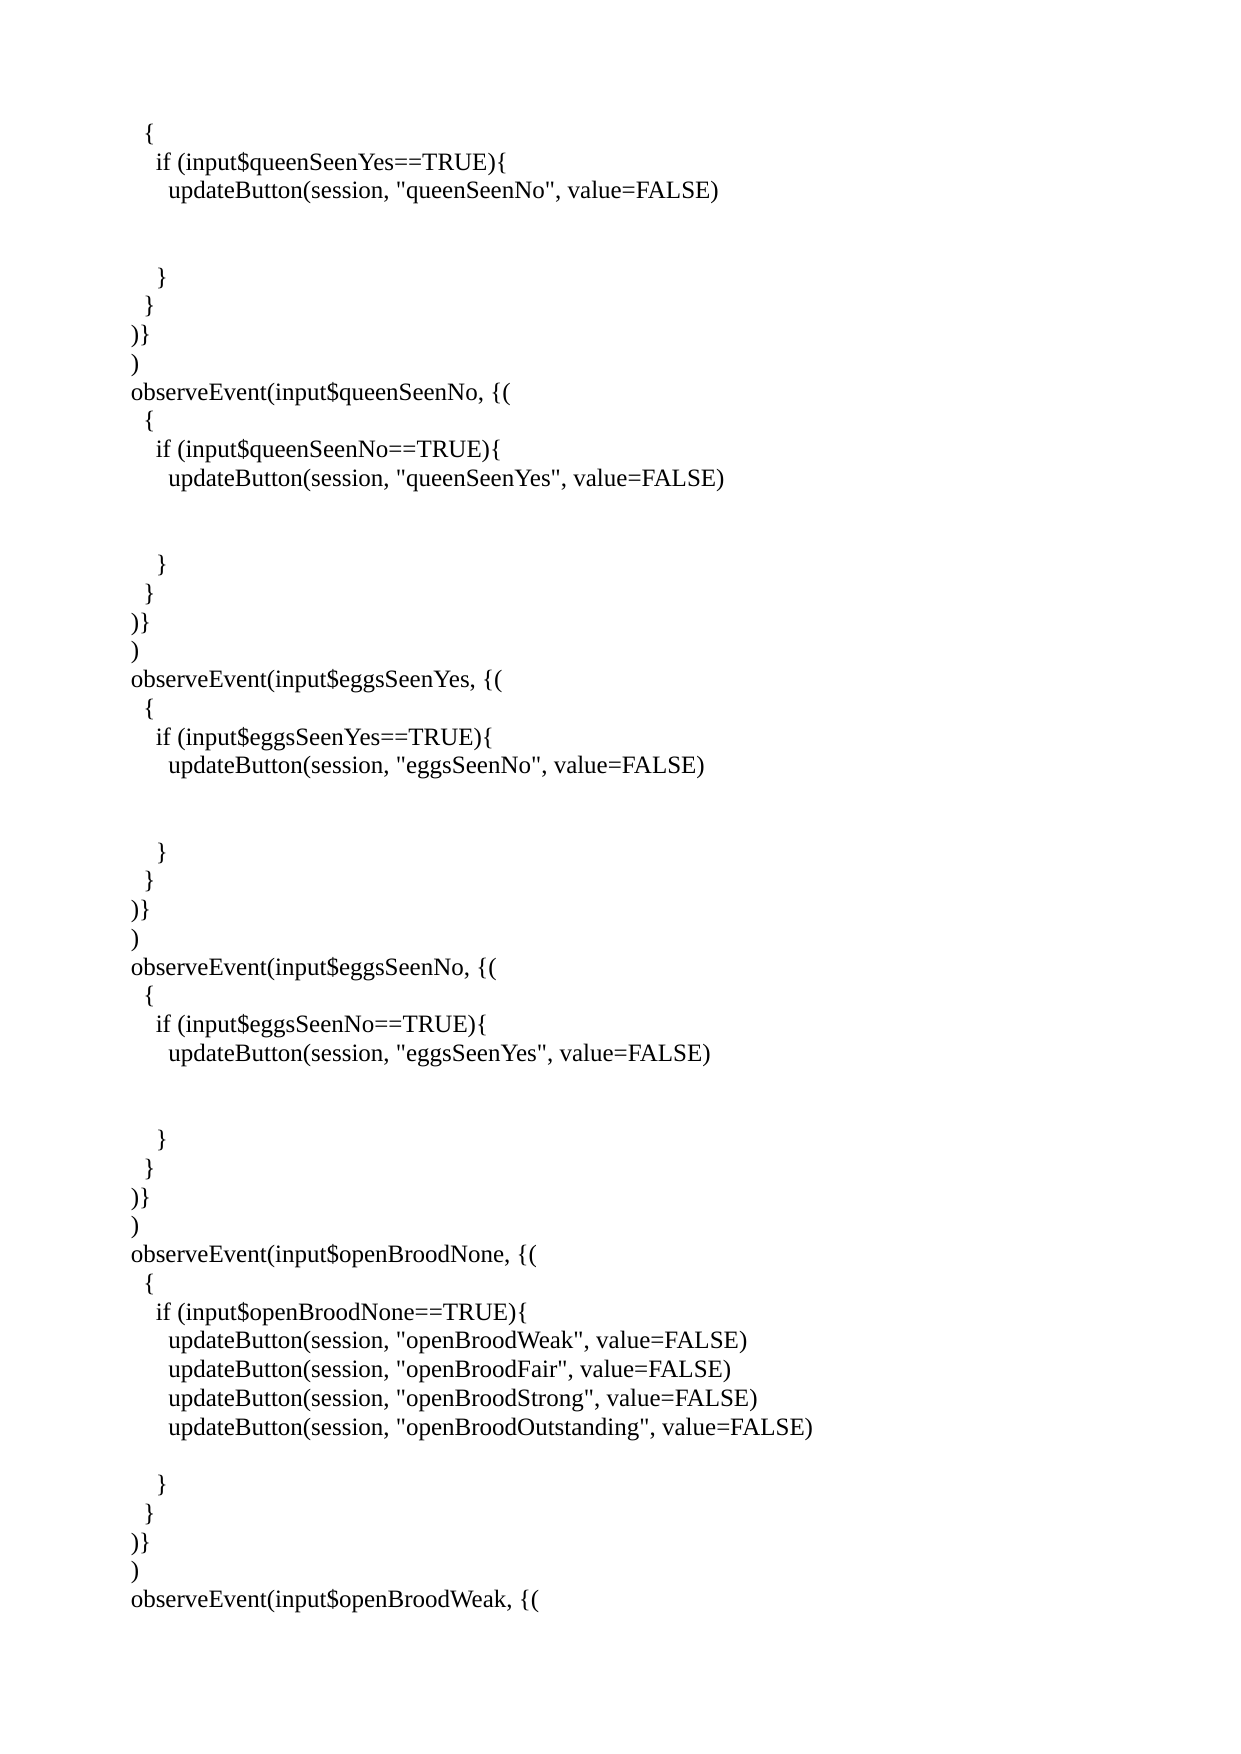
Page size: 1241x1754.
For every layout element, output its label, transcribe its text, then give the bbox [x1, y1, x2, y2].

text } [118, 549, 1122, 578]
text )} [118, 1527, 1122, 1556]
text ) [118, 923, 1122, 952]
text )} [118, 319, 1122, 348]
text updateButton(session, "queenSeenNo", value=FALSE) [118, 176, 1122, 204]
text if (input$eggsSeenYes==TRUE){ [118, 722, 1122, 751]
text { [118, 1268, 1122, 1297]
text { [118, 981, 1122, 1009]
text observeEvent(input$eggsSeenNo, {( [118, 952, 1122, 981]
text { [118, 693, 1122, 722]
text } [118, 1124, 1122, 1153]
text observeEvent(input$eggsSeenYes, {( [118, 664, 1122, 693]
text updateButton(session, "openBroodFair", value=FALSE) [118, 1354, 1122, 1383]
text } [118, 262, 1122, 291]
text if (input$queenSeenNo==TRUE){ [118, 434, 1122, 463]
text updateButton(session, "openBroodStrong", value=FALSE) [118, 1383, 1122, 1412]
text ) [118, 348, 1122, 377]
text observeEvent(input$openBroodNone, {( [118, 1239, 1122, 1268]
text )} [118, 894, 1122, 923]
text } [118, 866, 1122, 894]
text } [118, 1469, 1122, 1498]
text observeEvent(input$queenSeenNo, {( [118, 377, 1122, 406]
text observeEvent(input$openBroodWeak, {( [118, 1584, 1122, 1613]
text } [118, 837, 1122, 866]
text { [118, 118, 1122, 147]
text } [118, 1498, 1122, 1527]
text } [118, 578, 1122, 607]
text ) [118, 636, 1122, 664]
text updateButton(session, "queenSeenYes", value=FALSE) [118, 463, 1122, 492]
text } [118, 291, 1122, 319]
text ) [118, 1211, 1122, 1239]
text updateButton(session, "openBroodWeak", value=FALSE) [118, 1326, 1122, 1354]
text updateButton(session, "eggsSeenNo", value=FALSE) [118, 751, 1122, 779]
text updateButton(session, "openBroodOutstanding", value=FALSE) [118, 1412, 1122, 1441]
text if (input$eggsSeenNo==TRUE){ [118, 1009, 1122, 1038]
text } [118, 1153, 1122, 1182]
text )} [118, 1182, 1122, 1211]
text updateButton(session, "eggsSeenYes", value=FALSE) [118, 1038, 1122, 1067]
text if (input$openBroodNone==TRUE){ [118, 1297, 1122, 1326]
text ) [118, 1556, 1122, 1584]
text { [118, 406, 1122, 434]
text if (input$queenSeenYes==TRUE){ [118, 147, 1122, 176]
text )} [118, 607, 1122, 636]
